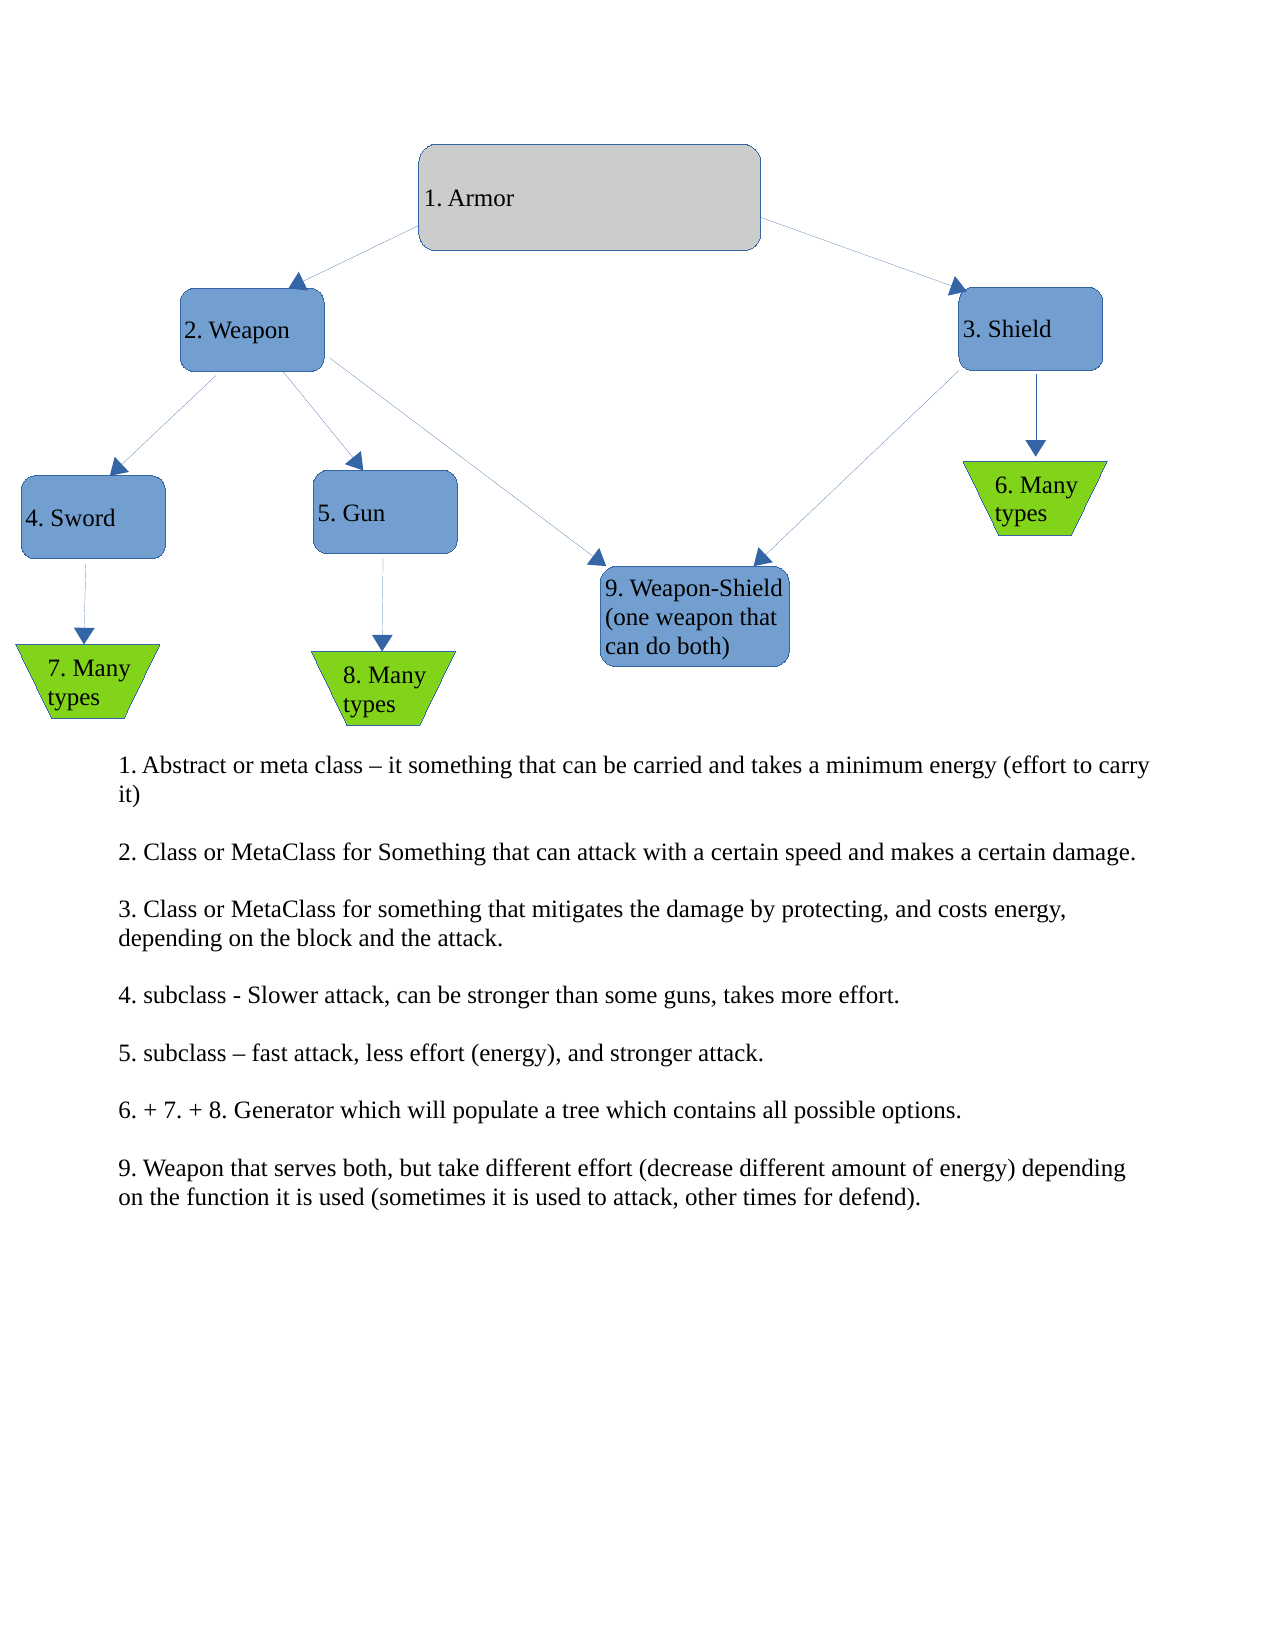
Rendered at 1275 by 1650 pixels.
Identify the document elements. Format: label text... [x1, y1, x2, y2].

text 4. subclass - Slower attack, can be stronger than some guns, takes more effort. [118, 981, 1157, 1009]
text 3. Class or MetaClass for something that mitigates the damage by protecting, and costs energy, depending on the block and the attack. [118, 894, 1157, 952]
text 1. Abstract or meta class – it something that can be carried and takes a minimum energy (effort to carry it) [118, 751, 1157, 808]
text 6. + 7. + 8. Generator which will populate a tree which contains all possible options. [118, 1096, 1157, 1124]
text 2. Class or MetaClass for Something that can attack with a certain speed and makes a certain damage. [118, 837, 1157, 866]
text 5. subclass – fast attack, less effort (energy), and stronger attack. [118, 1038, 1157, 1067]
text 9. Weapon that serves both, but take different effort (decrease different amount of energy) depending on the function it is used (sometimes it is used to attack, other times for defend). [118, 1153, 1157, 1211]
